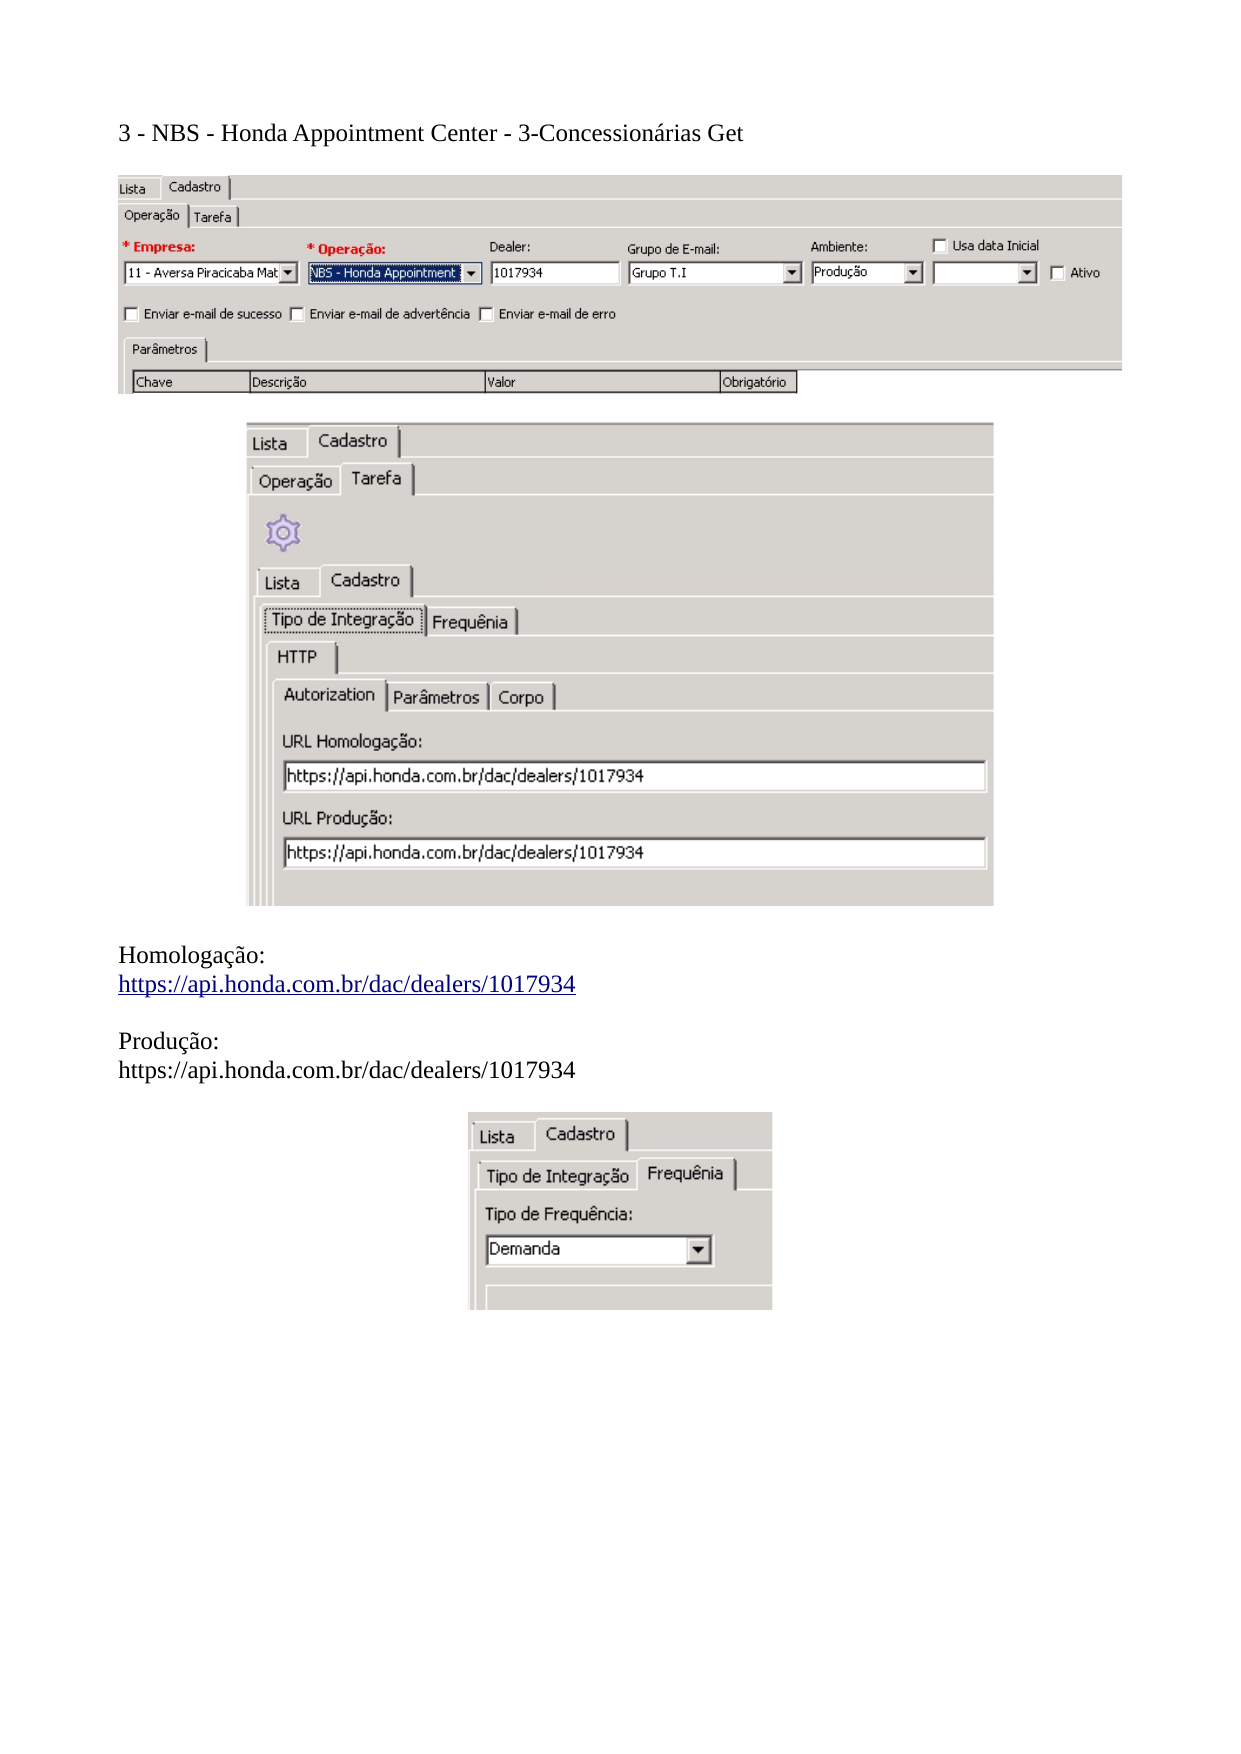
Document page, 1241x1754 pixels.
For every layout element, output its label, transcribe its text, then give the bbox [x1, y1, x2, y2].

text Produção: [118, 1026, 1122, 1055]
text 3 - NBS - Honda Appointment Center - 3-Concessionárias Get [118, 118, 1122, 147]
picture [118, 175, 1123, 394]
picture [246, 422, 994, 906]
text https://api.honda.com.br/dac/dealers/1017934 [118, 969, 1122, 998]
text https://api.honda.com.br/dac/dealers/1017934 [118, 1055, 1122, 1084]
text Homologação: [118, 940, 1122, 969]
picture [467, 1112, 773, 1310]
